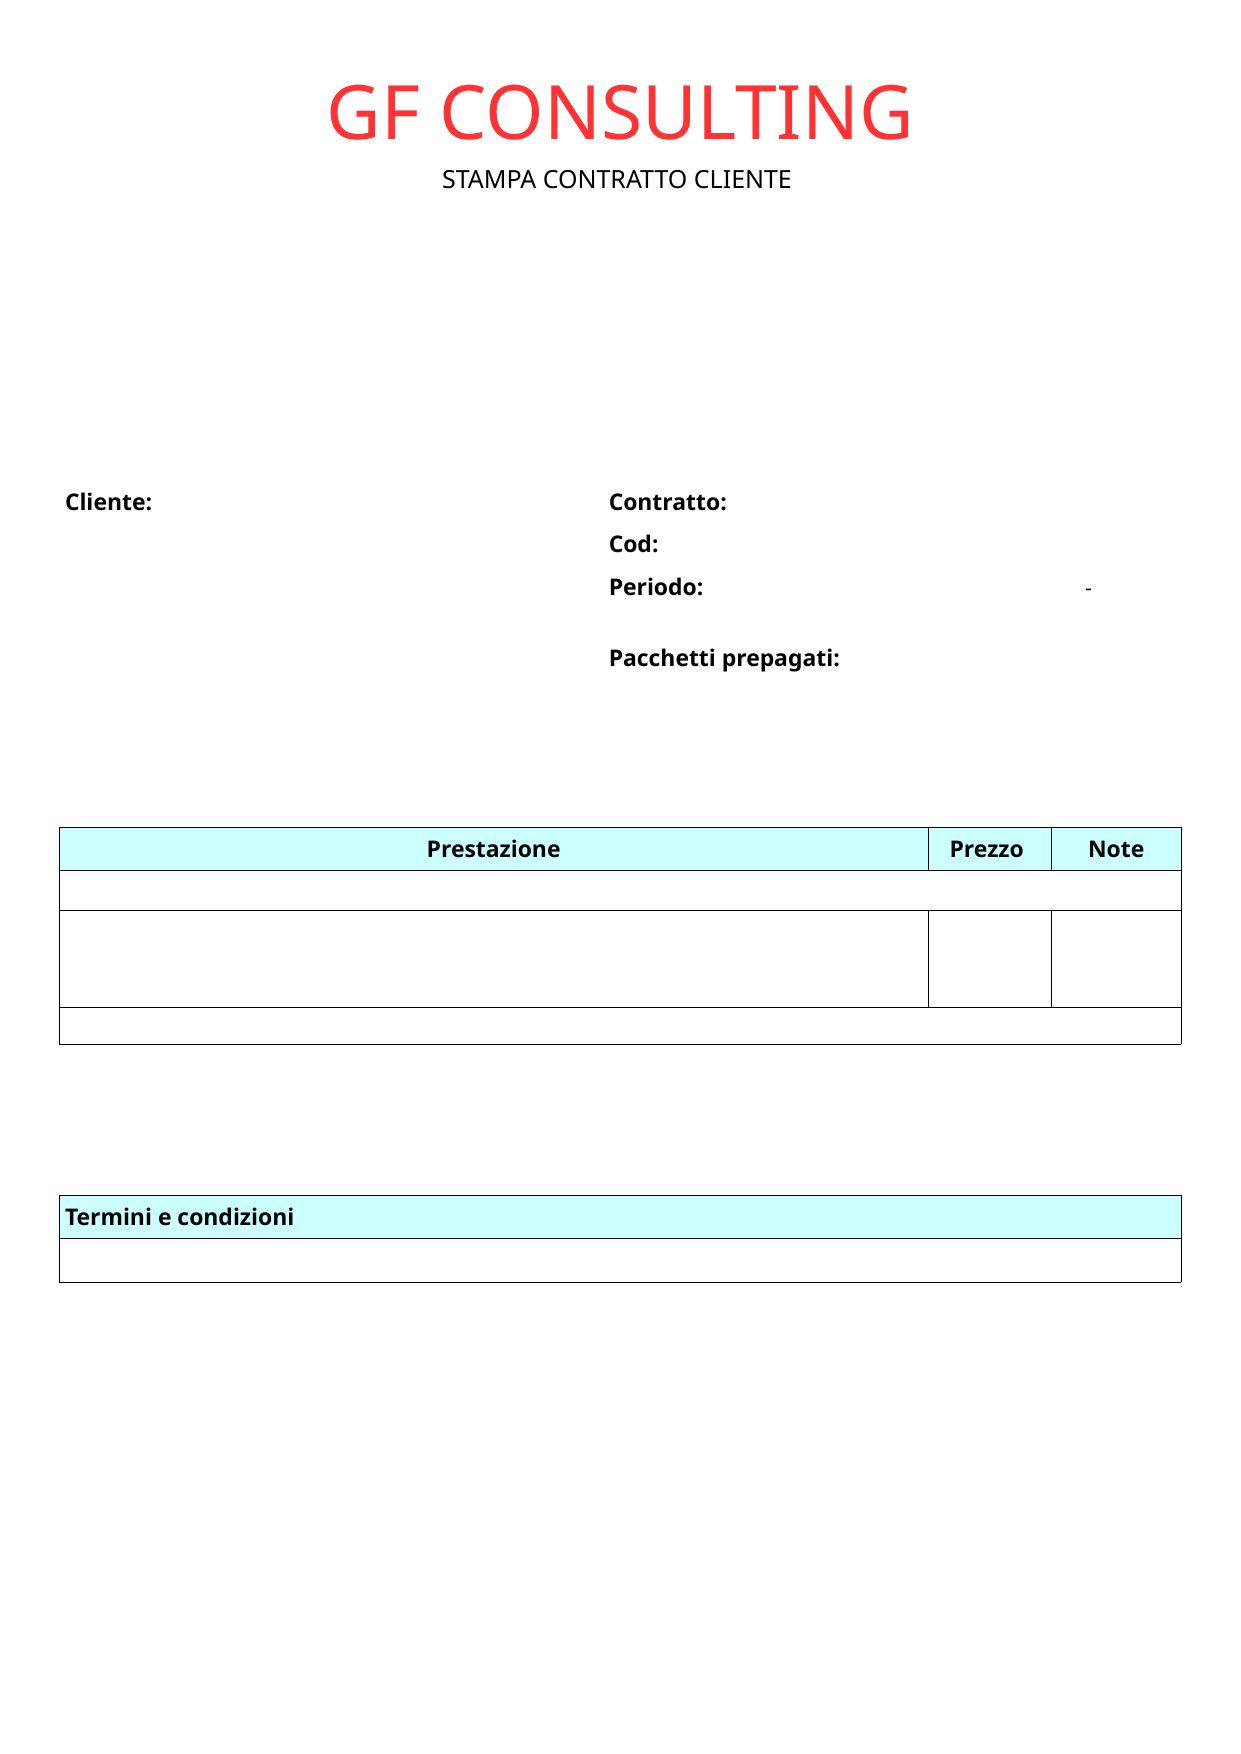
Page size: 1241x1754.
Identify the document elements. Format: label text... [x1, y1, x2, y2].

table_cell [603, 716, 1181, 753]
table_cell [59, 565, 603, 637]
text <for each="o in objects"> [59, 454, 1181, 480]
table_cell <pl.note or ''> [1052, 911, 1181, 1007]
table_cell [59, 1045, 1181, 1082]
table_cell [59, 716, 603, 753]
table_cell [59, 637, 603, 679]
table_cell [59, 523, 603, 565]
table_cell Periodo: <formatLang(o.date_start, date=True)> - <formatLang(o.date, date=True)> [603, 565, 1181, 637]
table_cell [59, 679, 603, 716]
table_cell <pl.product_id.name> [60, 911, 928, 1007]
table_cell Prestazione [60, 828, 928, 870]
text <if test="o.id!=objects[-1].id"> [59, 1283, 1181, 1307]
table_cell [59, 1158, 1181, 1195]
table_cell Termini e condizioni [60, 1196, 1181, 1238]
table_cell <o.description or ''> [60, 1239, 1181, 1282]
table_cell [59, 753, 603, 790]
table_cell [59, 1083, 1181, 1121]
table_header Cliente: <o.partner_id.name> [59, 480, 603, 523]
table_header Contratto: <o.name> [603, 480, 1181, 523]
table_cell Pacchetti prepagati: <o.quantity_max> [603, 637, 1181, 679]
table_cell [59, 790, 603, 827]
table_cell [603, 790, 1181, 827]
table_cell </for> [60, 1008, 1181, 1044]
table_cell Note [1052, 828, 1181, 870]
table_cell [603, 753, 1181, 790]
table_cell <for each="pl in o.pricelist_ids"> [60, 871, 1181, 910]
table_cell Prezzo [929, 828, 1051, 870]
table_cell [603, 679, 1181, 716]
table_cell [59, 1121, 1181, 1158]
table_cell Cod: <o.code> [603, 523, 1181, 565]
table_cell <formatLang(pl.pricelist)> [929, 911, 1051, 1007]
